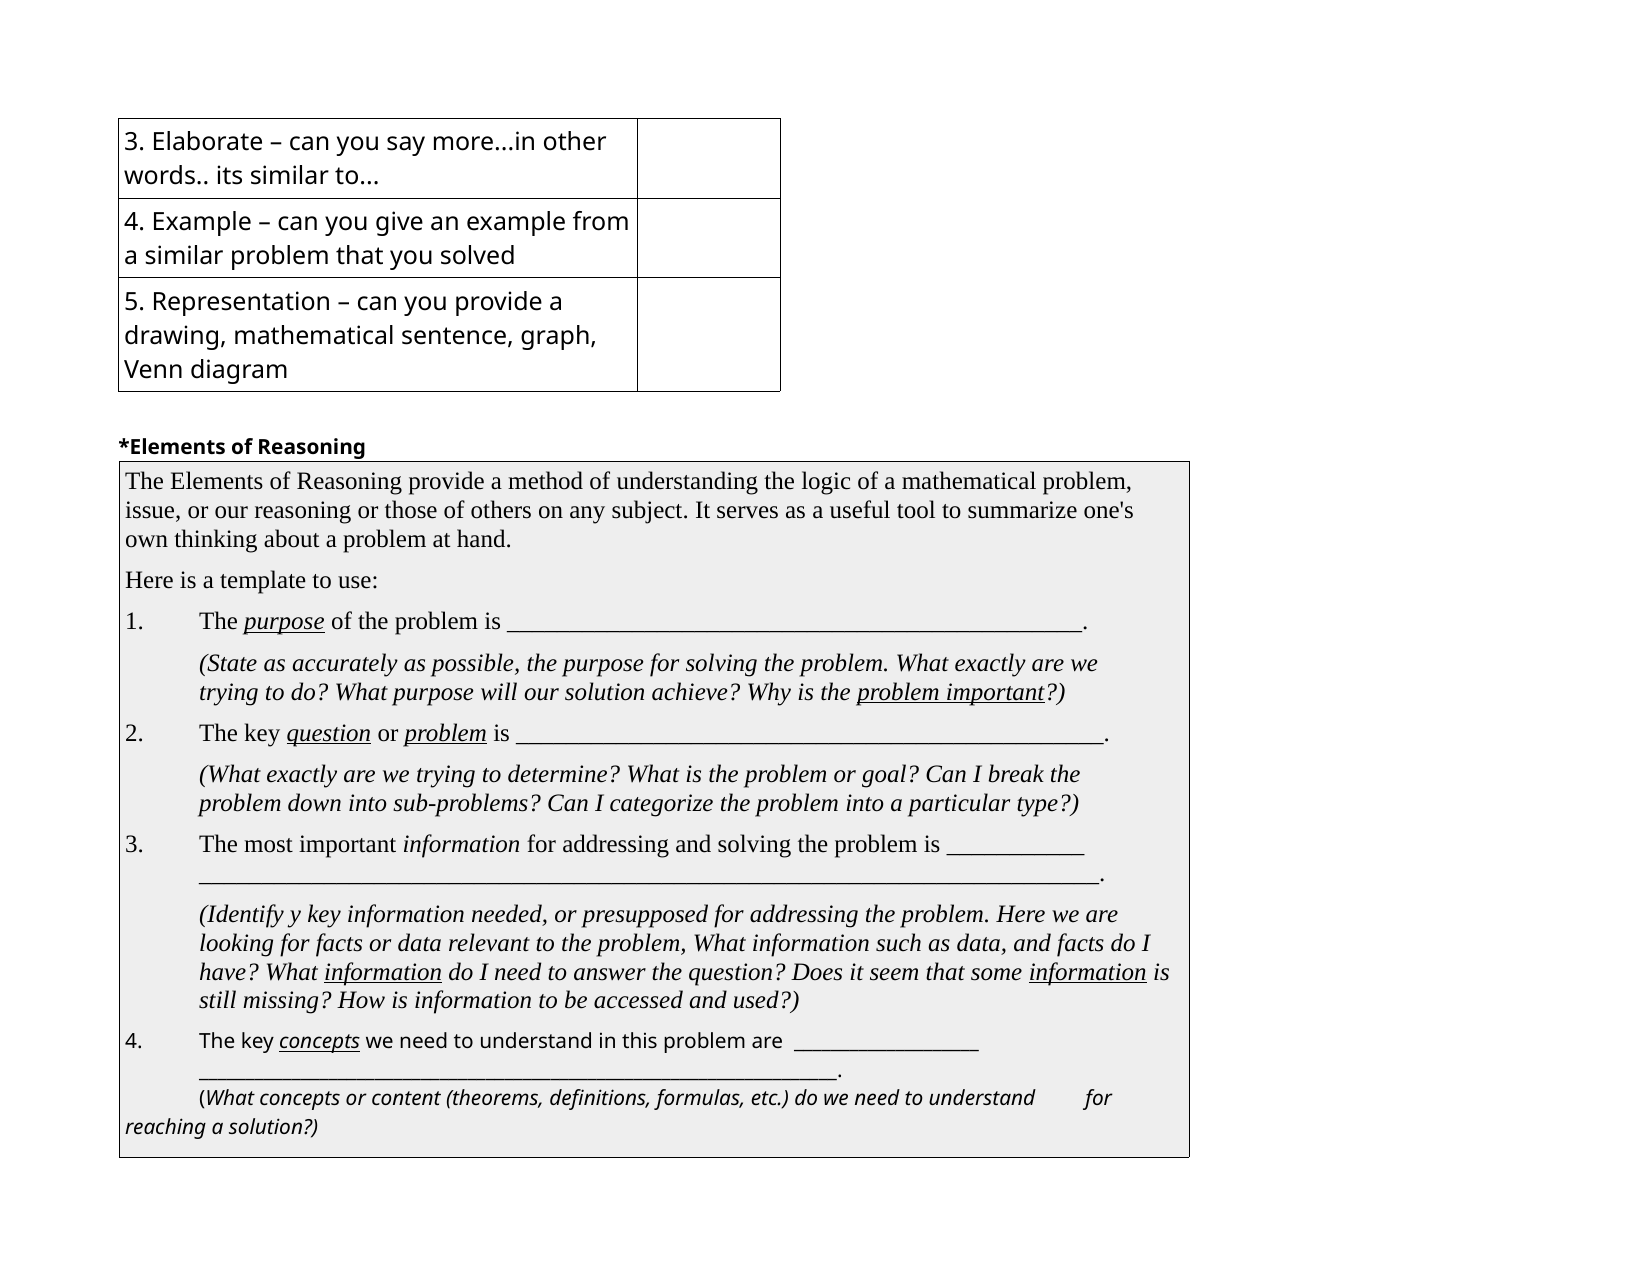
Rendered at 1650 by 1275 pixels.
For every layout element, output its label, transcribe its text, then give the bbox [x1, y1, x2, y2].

table_cell [638, 278, 780, 391]
table_cell [638, 199, 780, 277]
text *Elements of Reasoning [118, 432, 1532, 461]
table_cell [638, 119, 780, 198]
table_cell 4. Example – can you give an example from a similar problem that you solved [119, 199, 637, 277]
table_header The Elements of Reasoning provide a method of understanding the logic of a mathematical problem, issue, or our reasoning or those of others on any subject. It serves as a useful tool to summarize one's own thinking about a problem at hand. Here is a template to use: 1. The purpose of the problem is ______________________________________________. (State as accurately as possible, the purpose for solving the problem. What exactly are we trying to do? What purpose will our solution achieve? Why is the problem important?) 2. The key question or problem is _______________________________________________. (What exactly are we trying to determine? What is the problem or goal? Can I break the problem down into sub-problems? Can I categorize the problem into a particular type?) 3. The most important information for addressing and solving the problem is ___________ ________________________________________________________________________. (Identify y key information needed, or presupposed for addressing the problem. Here we are looking for facts or data relevant to the problem, What information such as data, and facts do I have? What information do I need to answer the question? Does it seem that some information is still missing? How is information to be accessed and used?) 4. The key concepts we need to understand in this problem are ____________________ _____________________________________________________________________. (What concepts or content (theorems, definitions, formulas, etc.) do we need to understand for reaching a solution?) [120, 462, 1189, 1157]
table_cell 5. Representation – can you provide a drawing, mathematical sentence, graph, Venn diagram [119, 278, 637, 391]
table_cell 3. Elaborate – can you say more...in other words.. its similar to... [119, 119, 637, 198]
